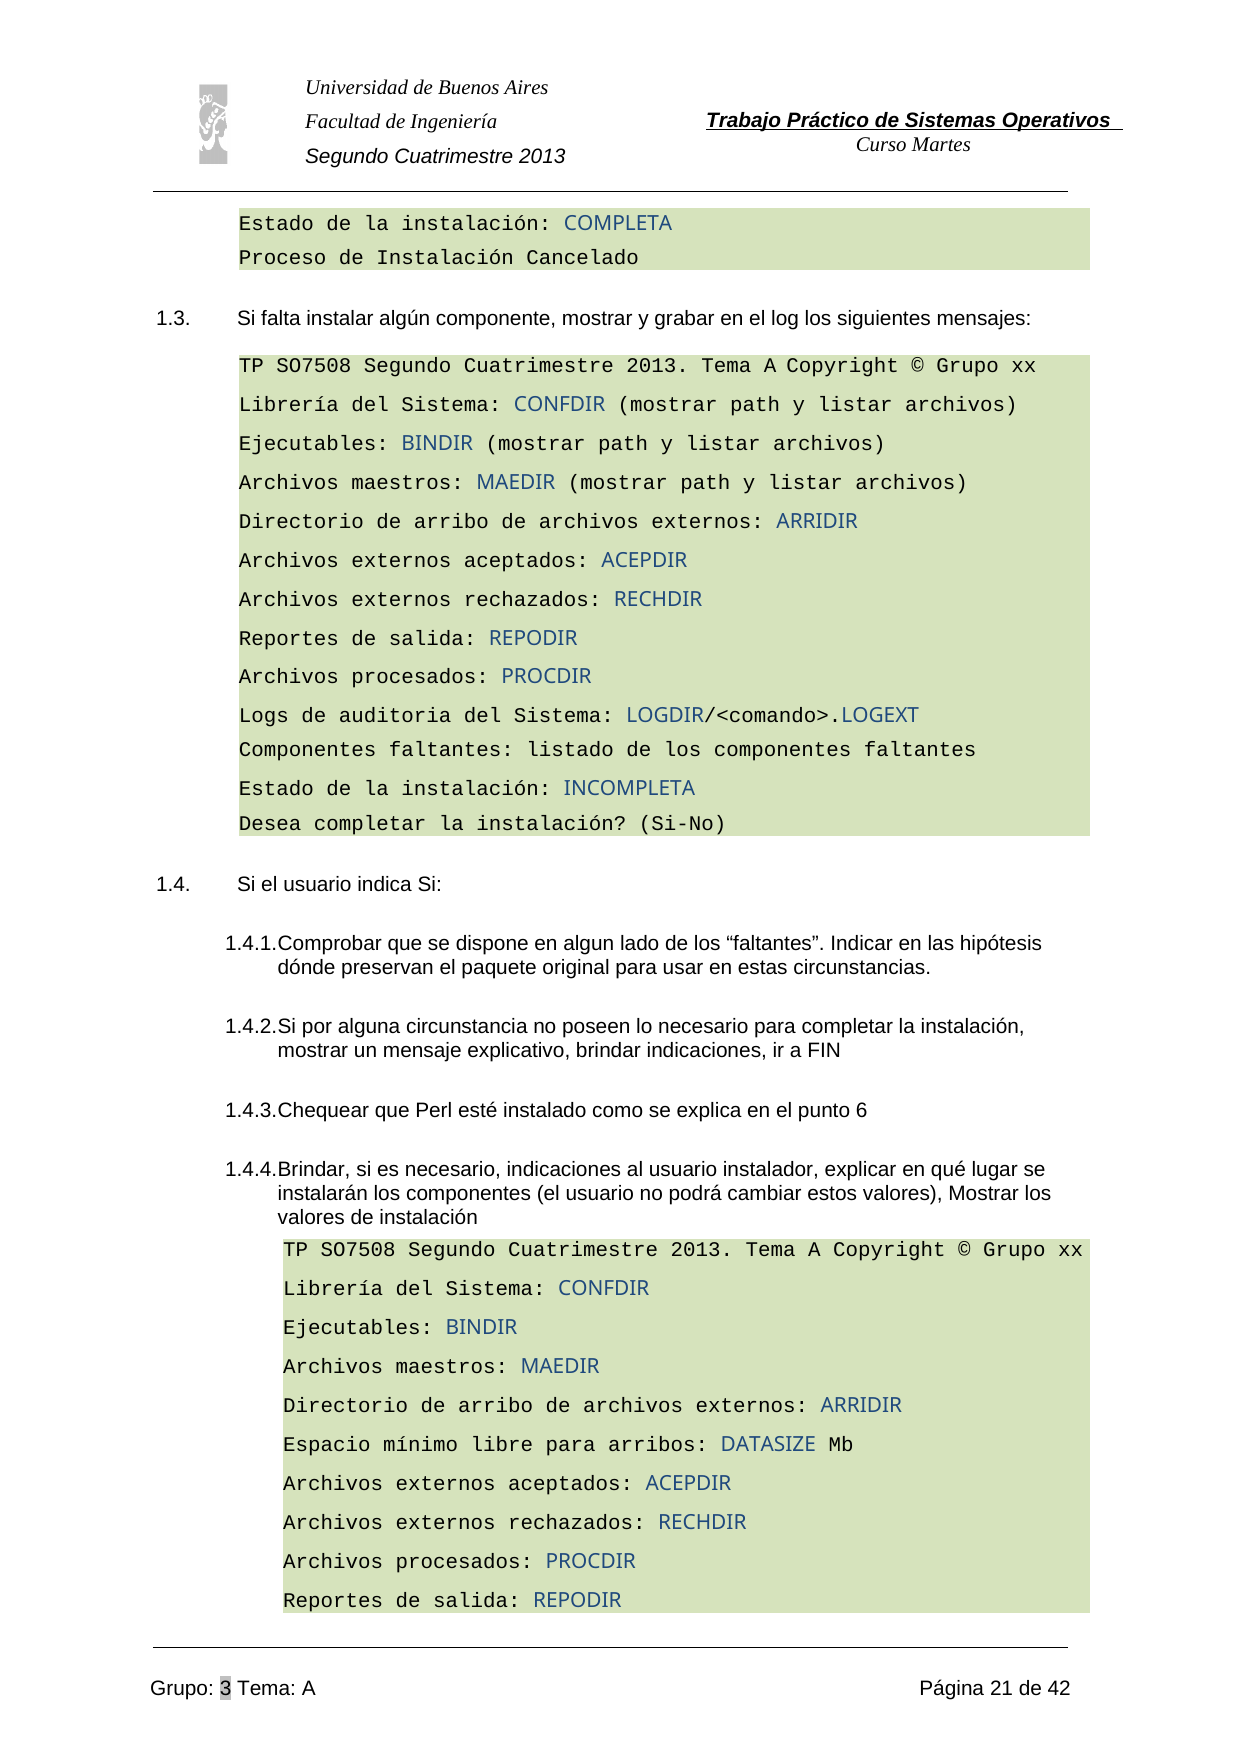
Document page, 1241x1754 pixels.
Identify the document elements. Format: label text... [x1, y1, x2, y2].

text Librería del Sistema: CONFDIR [283, 1273, 1090, 1302]
text Archivos externos aceptados: ACEPDIR [239, 545, 1090, 573]
text Directorio de arribo de archivos externos: ARRIDIR [239, 506, 1090, 534]
text Espacio mínimo libre para arribos: DATASIZE Mb [283, 1429, 1090, 1458]
list Si por alguna circunstancia no poseen lo necesario para completar la instalación, mostrar un mensaje explicativo, brindar indicaciones, ir a FIN [225, 1014, 1090, 1062]
list Brindar, si es necesario, indicaciones al usuario instalador, explicar en qué lugar se instalarán los componentes (el usuario no podrá cambiar estos valores), Mostrar los valores de instalación [225, 1157, 1090, 1229]
text Librería del Sistema: CONFDIR (mostrar path y listar archivos) [239, 389, 1090, 417]
list Comprobar que se dispone en algun lado de los “faltantes”. Indicar en las hipótesis dónde preservan el paquete original para usar en estas circunstancias. [225, 931, 1090, 979]
text Archivos externos aceptados: ACEPDIR [283, 1468, 1090, 1497]
text Archivos procesados: PROCDIR [239, 662, 1090, 690]
text Proceso de Instalación Cancelado [239, 247, 1090, 270]
text TP SO7508 Segundo Cuatrimestre 2013. Tema A Copyright © Grupo xx [239, 355, 1090, 378]
text Archivos maestros: MAEDIR [283, 1351, 1090, 1380]
text Ejecutables: BINDIR [283, 1312, 1090, 1341]
text Directorio de arribo de archivos externos: ARRIDIR [283, 1390, 1090, 1419]
text Ejecutables: BINDIR (mostrar path y listar archivos) [239, 428, 1090, 456]
text Estado de la instalación: INCOMPLETA [239, 773, 1090, 802]
text TP SO7508 Segundo Cuatrimestre 2013. Tema A Copyright © Grupo xx [283, 1239, 1090, 1263]
text Desea completar la instalación? (Si-No) [239, 812, 1090, 836]
text Reportes de salida: REPODIR [239, 623, 1090, 651]
text Archivos externos rechazados: RECHDIR [239, 584, 1090, 612]
text Archivos externos rechazados: RECHDIR [283, 1507, 1090, 1536]
text Reportes de salida: REPODIR [283, 1585, 1090, 1613]
picture [198, 82, 231, 166]
list Si falta instalar algún componente, mostrar y grabar en el log los siguientes mensajes: [150, 306, 1090, 330]
text Estado de la instalación: COMPLETA [239, 208, 1090, 236]
text Logs de auditoria del Sistema: LOGDIR/<comando>.LOGEXT [239, 701, 1090, 729]
list Chequear que Perl esté instalado como se explica en el punto 6 [225, 1098, 1090, 1122]
text Archivos maestros: MAEDIR (mostrar path y listar archivos) [239, 467, 1090, 495]
list Si el usuario indica Si: [150, 872, 1090, 896]
text Componentes faltantes: listado de los componentes faltantes [239, 739, 1090, 763]
text Archivos procesados: PROCDIR [283, 1546, 1090, 1574]
